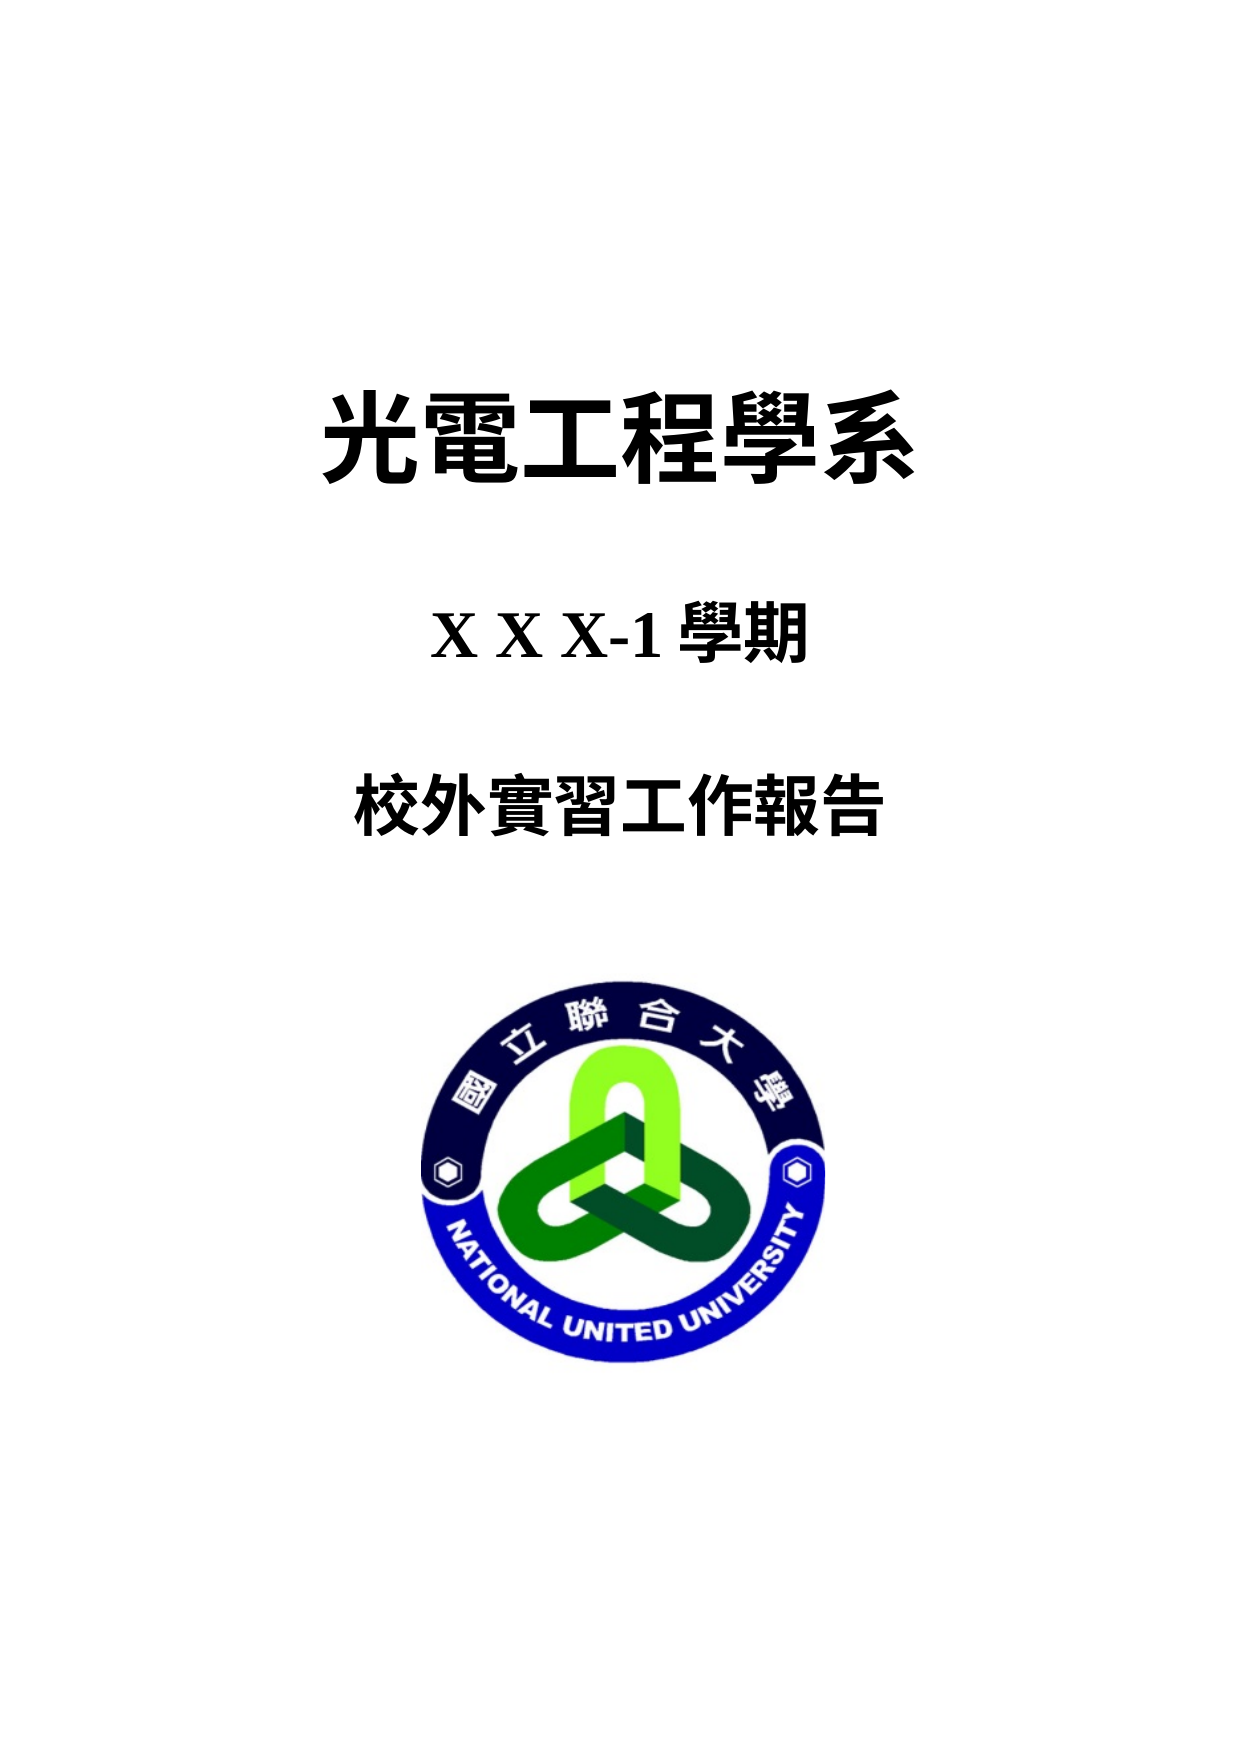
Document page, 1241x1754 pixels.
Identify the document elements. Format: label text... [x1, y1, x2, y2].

text 校外實習工作報告 [118, 753, 1122, 849]
text X X X-1學期 [118, 580, 1122, 677]
text 光電工程學系 [118, 359, 1122, 504]
table_header [410, 973, 421, 1379]
table_header [826, 973, 839, 1379]
